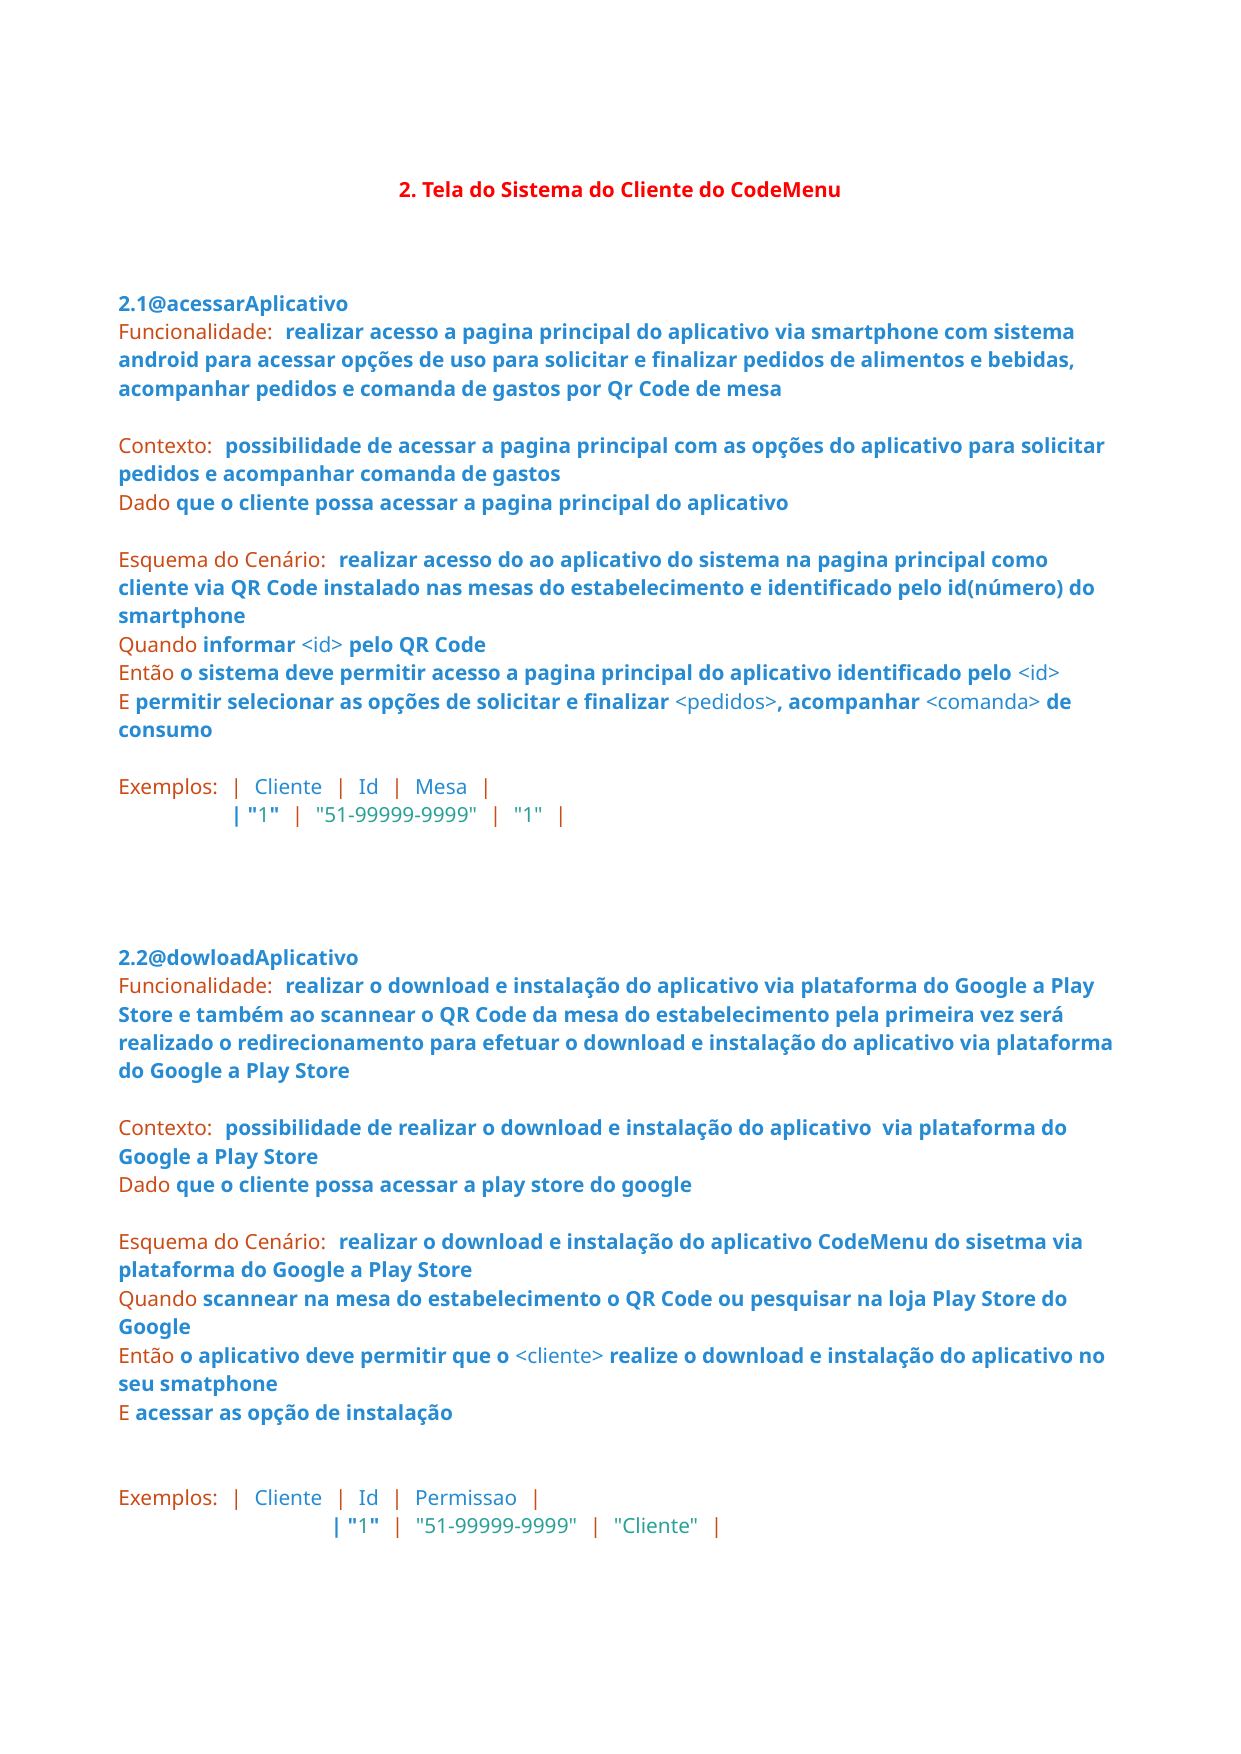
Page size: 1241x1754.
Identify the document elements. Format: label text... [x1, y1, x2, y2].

text Dado que o cliente possa acessar a play store do google [118, 1170, 1122, 1199]
text Quando scannear na mesa do estabelecimento o QR Code ou pesquisar na loja Play Store do Google [118, 1284, 1122, 1341]
text Dado que o cliente possa acessar a pagina principal do aplicativo [118, 488, 1122, 516]
text E acessar as opção de instalação [118, 1398, 1122, 1426]
text E permitir selecionar as opções de solicitar e finalizar <pedidos>, acompanhar <comanda> de consumo [118, 687, 1122, 744]
text Funcionalidade: realizar acesso a pagina principal do aplicativo via smartphone com sistema android para acessar opções de uso para solicitar e finalizar pedidos de alimentos e bebidas, acompanhar pedidos e comanda de gastos por Qr Code de mesa [118, 317, 1122, 402]
text Então o aplicativo deve permitir que o <cliente> realize o download e instalação do aplicativo no seu smatphone [118, 1341, 1122, 1398]
text Exemplos: | Cliente | Id | Permissao | [118, 1483, 1122, 1512]
text Contexto: possibilidade de acessar a pagina principal com as opções do aplicativo para solicitar pedidos e acompanhar comanda de gastos [118, 431, 1122, 488]
text 2.2@dowloadAplicativo [118, 943, 1122, 971]
text Esquema do Cenário: realizar acesso do ao aplicativo do sistema na pagina principal como cliente via QR Code instalado nas mesas do estabelecimento e identificado pelo id(número) do smartphone [118, 545, 1122, 630]
text Quando informar <id> pelo QR Code [118, 630, 1122, 658]
text | "1" | "51-99999-9999" | "Cliente" | [118, 1512, 1122, 1540]
text 2.1@acessarAplicativo [118, 289, 1122, 317]
text Exemplos: | Cliente | Id | Mesa | [118, 772, 1122, 801]
text | "1" | "51-99999-9999" | "1" | [118, 801, 1122, 829]
text Contexto: possibilidade de realizar o download e instalação do aplicativo via plataforma do Google a Play Store [118, 1113, 1122, 1170]
text 2. Tela do Sistema do Cliente do CodeMenu [118, 175, 1122, 203]
text Funcionalidade: realizar o download e instalação do aplicativo via plataforma do Google a Play Store e também ao scannear o QR Code da mesa do estabelecimento pela primeira vez será realizado o redirecionamento para efetuar o download e instalação do aplicativo via plataforma do Google a Play Store [118, 971, 1122, 1085]
text Esquema do Cenário: realizar o download e instalação do aplicativo CodeMenu do sisetma via plataforma do Google a Play Store [118, 1227, 1122, 1284]
text Então o sistema deve permitir acesso a pagina principal do aplicativo identificado pelo <id> [118, 658, 1122, 687]
